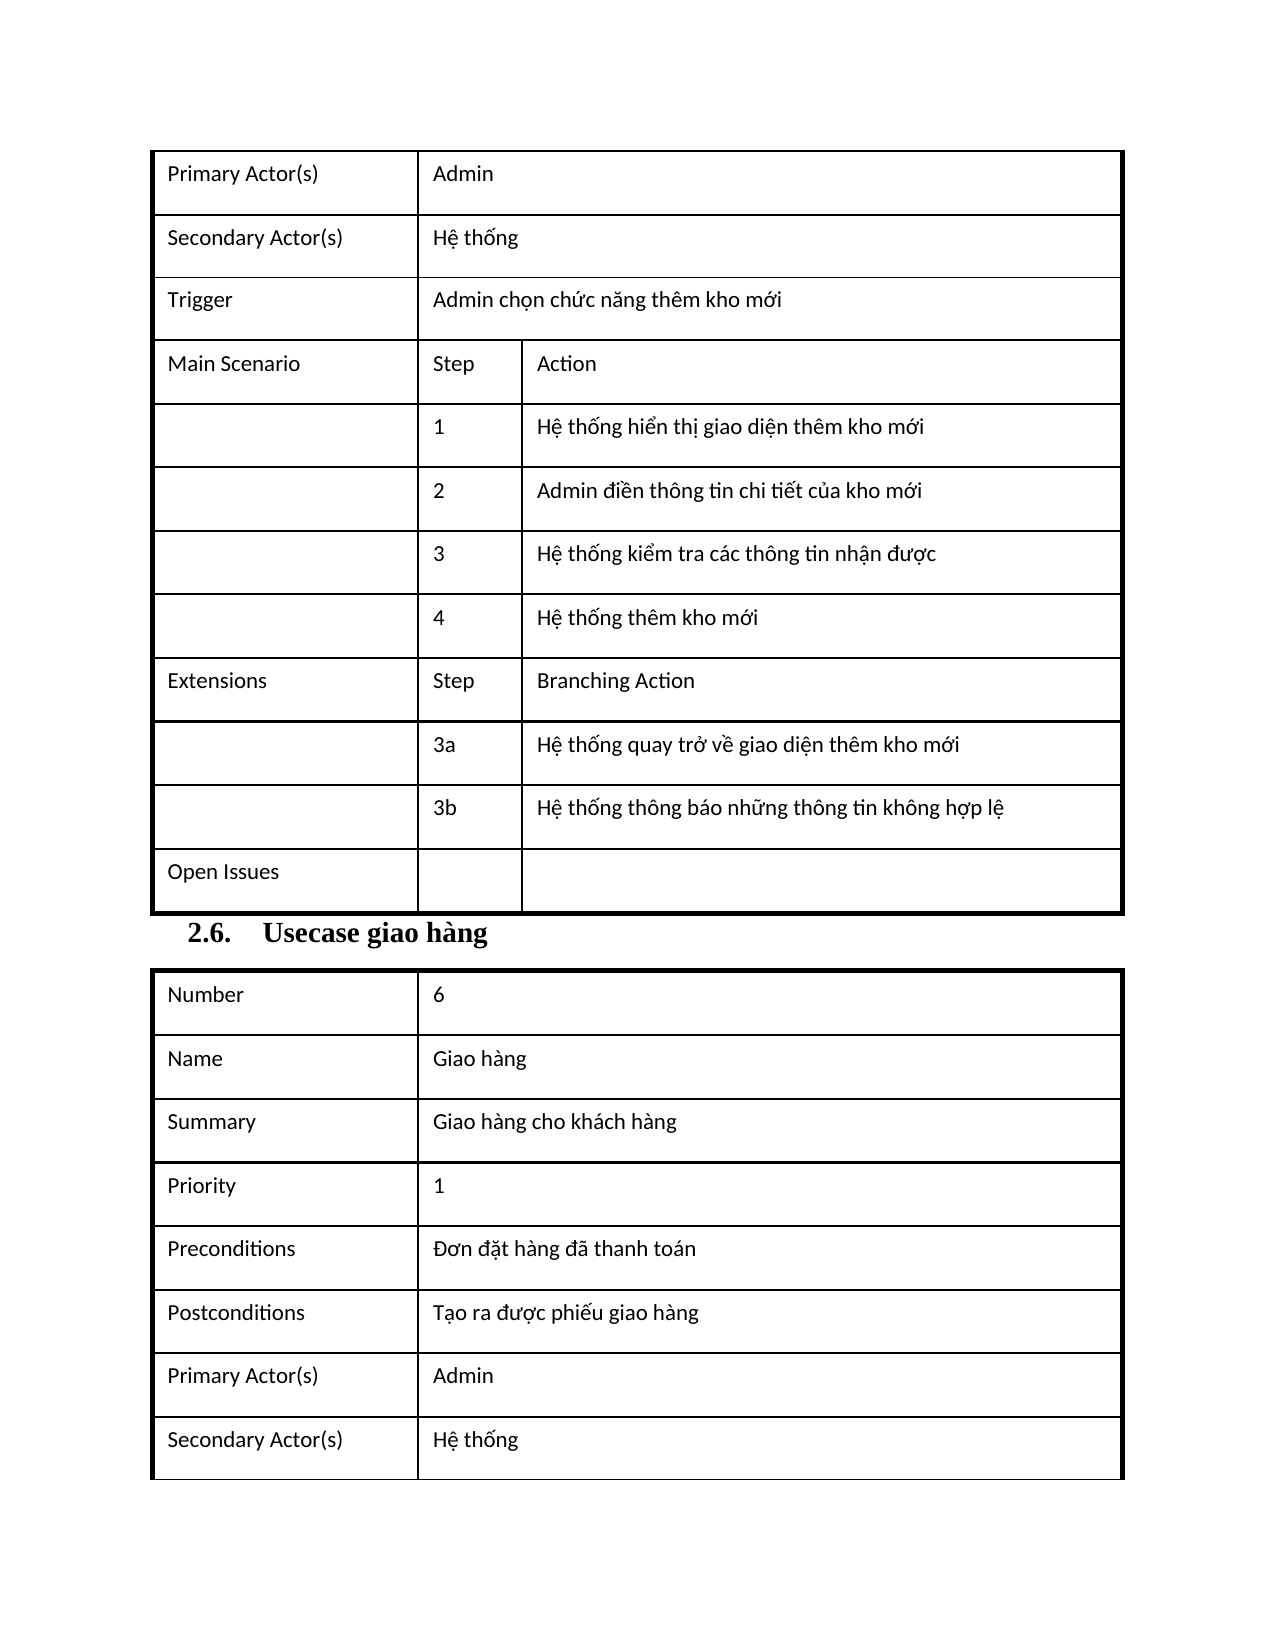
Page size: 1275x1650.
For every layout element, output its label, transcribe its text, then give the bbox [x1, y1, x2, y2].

table_cell [155, 595, 417, 657]
table_cell Admin chọn chức năng thêm kho mới [419, 278, 1120, 339]
table_cell [155, 786, 417, 847]
table_cell Hệ thống quay trở về giao diện thêm kho mới [523, 723, 1120, 784]
table_cell Primary Actor(s) [155, 1354, 417, 1416]
table_cell [155, 405, 417, 466]
table_cell 3 [419, 532, 521, 593]
table_cell Hệ thống [419, 1418, 1120, 1479]
table_cell Open Issues [155, 850, 417, 911]
table_cell Name [155, 1036, 417, 1098]
table_cell Giao hàng [419, 1036, 1120, 1098]
table_cell [155, 723, 417, 784]
table_cell 2 [419, 468, 521, 530]
table_cell [155, 532, 417, 593]
table_cell Secondary Actor(s) [155, 216, 417, 277]
table_cell 1 [419, 1164, 1120, 1225]
table_cell 3b [419, 786, 521, 847]
table_cell 3a [419, 723, 521, 784]
table_cell Branching Action [523, 659, 1120, 720]
table_cell Admin [419, 152, 1120, 213]
table_cell Secondary Actor(s) [155, 1418, 417, 1479]
table_cell Hệ thống thêm kho mới [523, 595, 1120, 657]
table_cell Step [419, 341, 521, 403]
table_cell [523, 850, 1120, 911]
table_header Number [155, 973, 417, 1034]
table_cell Preconditions [155, 1227, 417, 1288]
table_cell Action [523, 341, 1120, 403]
table_header 6 [419, 973, 1120, 1034]
table_cell 1 [419, 405, 521, 466]
table_cell Priority [155, 1164, 417, 1225]
table_cell Đơn đặt hàng đã thanh toán [419, 1227, 1120, 1288]
table_cell [155, 468, 417, 530]
table_cell Tạo ra được phiếu giao hàng [419, 1291, 1120, 1352]
table_cell Admin [419, 1354, 1120, 1416]
table_cell Summary [155, 1100, 417, 1161]
table_cell Main Scenario [155, 341, 417, 403]
table_cell Giao hàng cho khách hàng [419, 1100, 1120, 1161]
table_cell Hệ thống kiểm tra các thông tin nhận được [523, 532, 1120, 593]
table_cell Step [419, 659, 521, 720]
list Usecase giao hàng [187, 916, 1125, 949]
table_cell Postconditions [155, 1291, 417, 1352]
table_cell Extensions [155, 659, 417, 720]
table_cell Hệ thống hiển thị giao diện thêm kho mới [523, 405, 1120, 466]
table_cell Hệ thống [419, 216, 1120, 277]
table_cell Primary Actor(s) [155, 152, 417, 213]
table_cell 4 [419, 595, 521, 657]
table_cell Admin điền thông tin chi tiết của kho mới [523, 468, 1120, 530]
table_cell [419, 850, 521, 911]
table_cell Trigger [155, 278, 417, 339]
table_cell Hệ thống thông báo những thông tin không hợp lệ [523, 786, 1120, 847]
